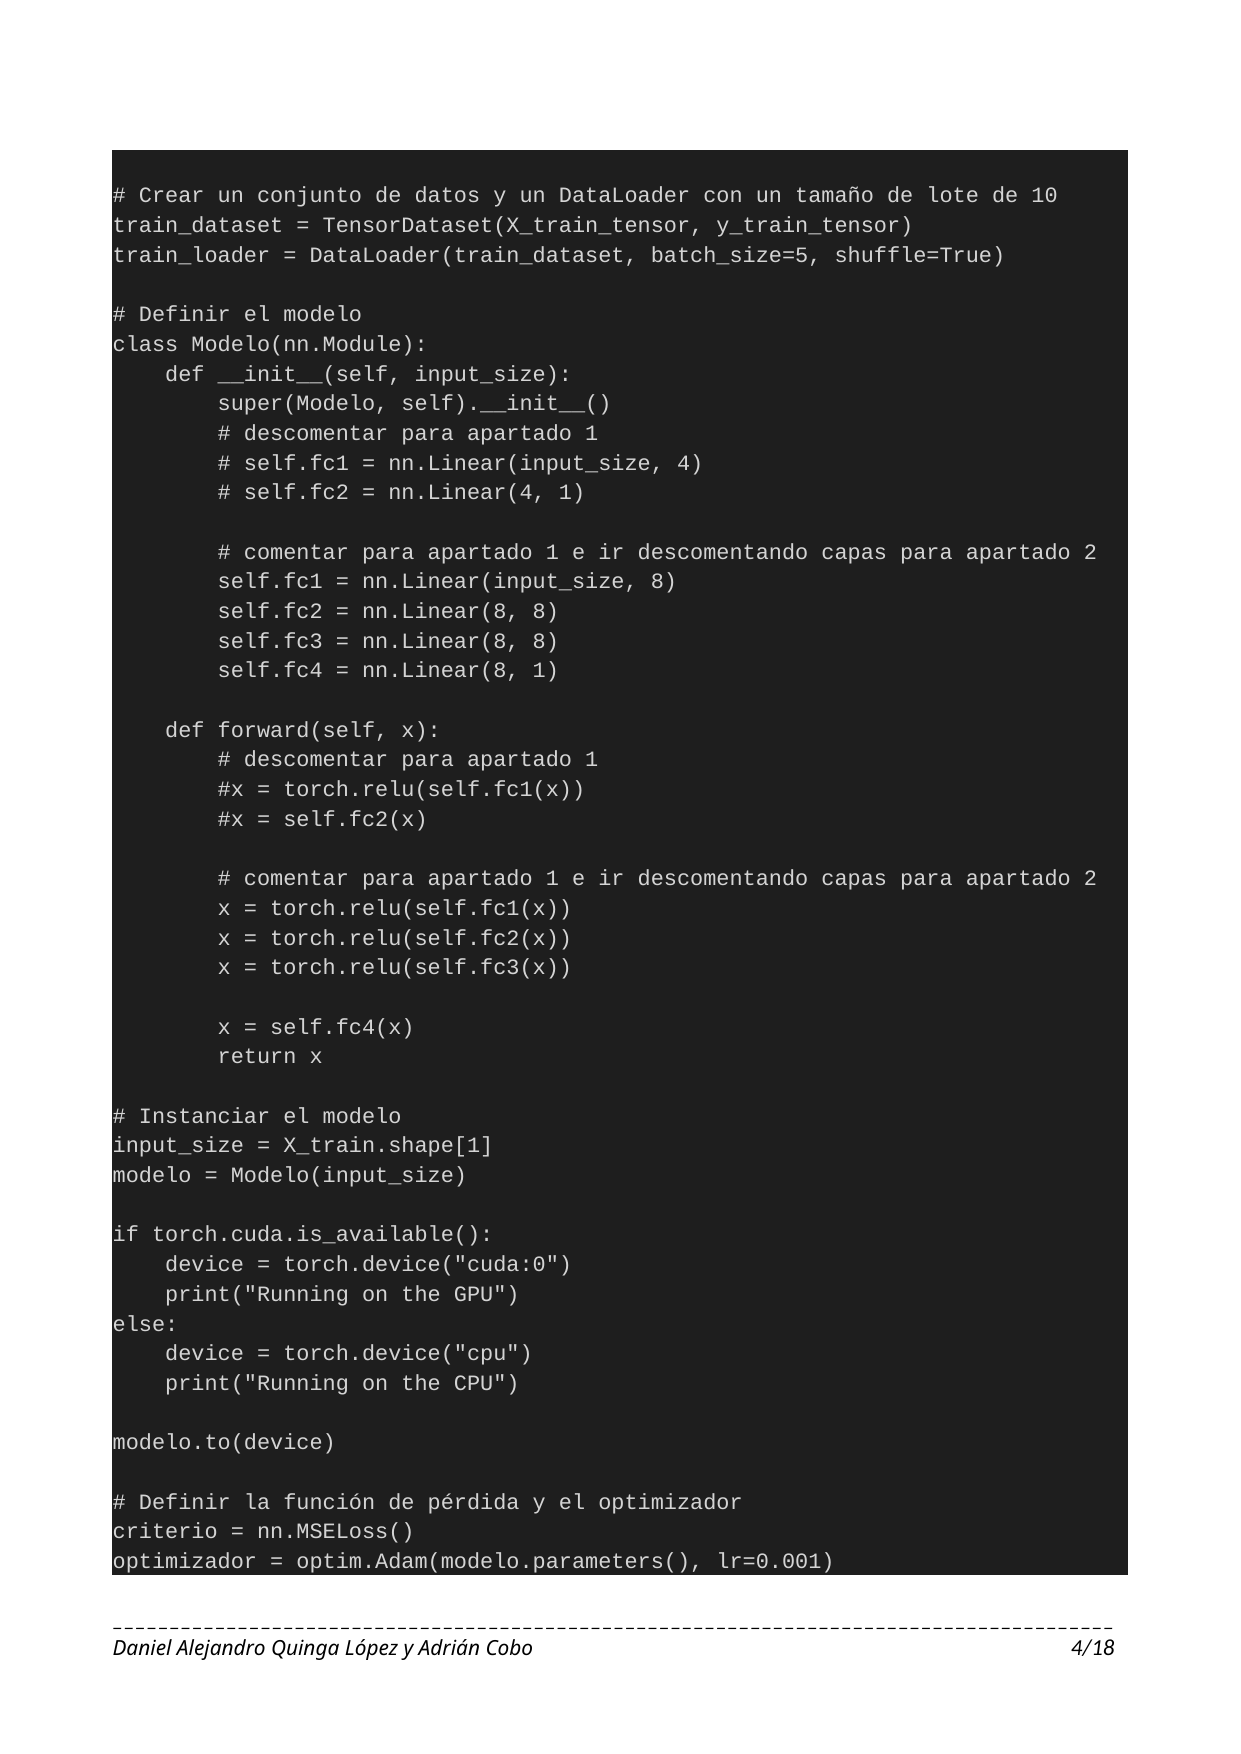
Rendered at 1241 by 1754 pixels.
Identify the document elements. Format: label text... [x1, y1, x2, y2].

text train_loader = DataLoader(train_dataset, batch_size=5, shuffle=True) [112, 239, 1128, 269]
text input_size = X_train.shape[1] [112, 1130, 1128, 1159]
text # Instanciar el modelo [112, 1100, 1128, 1130]
text self.fc4 = nn.Linear(8, 1) [112, 655, 1128, 684]
text # comentar para apartado 1 e ir descomentando capas para apartado 2 [112, 862, 1128, 892]
text super(Modelo, self).__init__() [112, 387, 1128, 417]
text def __init__(self, input_size): [112, 358, 1128, 387]
text # comentar para apartado 1 e ir descomentando capas para apartado 2 [112, 536, 1128, 566]
text class Modelo(nn.Module): [112, 328, 1128, 358]
text print("Running on the GPU") [112, 1278, 1128, 1308]
text train_dataset = TensorDataset(X_train_tensor, y_train_tensor) [112, 209, 1128, 239]
text x = self.fc4(x) [112, 1011, 1128, 1041]
text if torch.cuda.is_available(): [112, 1219, 1128, 1248]
text # Definir el modelo [112, 298, 1128, 328]
text self.fc2 = nn.Linear(8, 8) [112, 595, 1128, 625]
text # descomentar para apartado 1 [112, 417, 1128, 447]
text else: [112, 1308, 1128, 1337]
text self.fc3 = nn.Linear(8, 8) [112, 625, 1128, 655]
text x = torch.relu(self.fc2(x)) [112, 922, 1128, 952]
text modelo = Modelo(input_size) [112, 1159, 1128, 1189]
text # self.fc1 = nn.Linear(input_size, 4) [112, 447, 1128, 477]
text x = torch.relu(self.fc3(x)) [112, 952, 1128, 981]
text # Crear un conjunto de datos y un DataLoader con un tamaño de lote de 10 [112, 180, 1128, 209]
text x = torch.relu(self.fc1(x)) [112, 892, 1128, 922]
text criterio = nn.MSELoss() [112, 1516, 1128, 1545]
text #x = torch.relu(self.fc1(x)) [112, 773, 1128, 803]
text self.fc1 = nn.Linear(input_size, 8) [112, 566, 1128, 595]
text #x = self.fc2(x) [112, 803, 1128, 833]
text optimizador = optim.Adam(modelo.parameters(), lr=0.001) [112, 1545, 1128, 1575]
text # descomentar para apartado 1 [112, 744, 1128, 773]
text return x [112, 1041, 1128, 1070]
text print("Running on the CPU") [112, 1367, 1128, 1397]
text device = torch.device("cuda:0") [112, 1248, 1128, 1278]
text def forward(self, x): [112, 714, 1128, 744]
text # Definir la función de pérdida y el optimizador [112, 1486, 1128, 1516]
text modelo.to(device) [112, 1427, 1128, 1456]
text device = torch.device("cpu") [112, 1337, 1128, 1367]
text # self.fc2 = nn.Linear(4, 1) [112, 477, 1128, 506]
